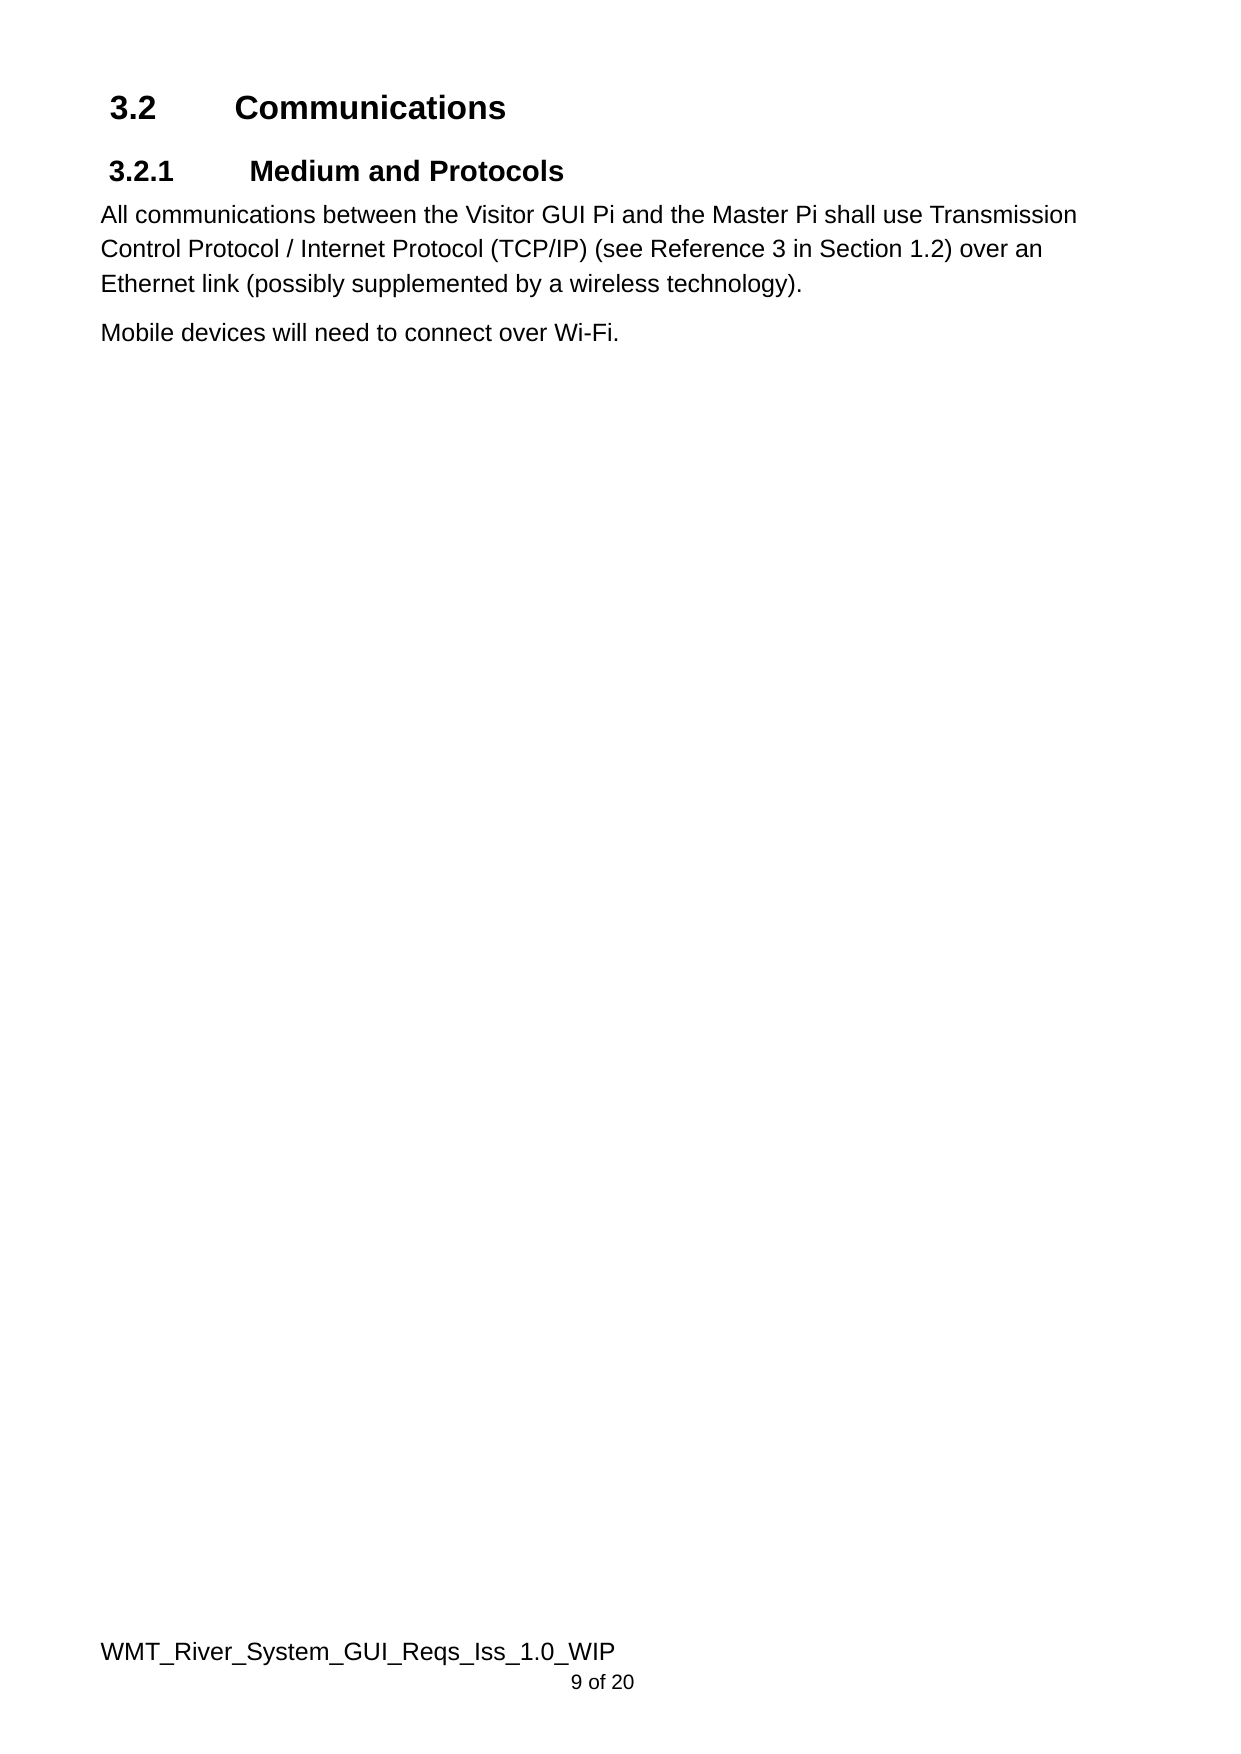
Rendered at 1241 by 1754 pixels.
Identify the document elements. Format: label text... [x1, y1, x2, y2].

subtitle Medium and Protocols [100, 153, 1140, 187]
subtitle Communications [100, 88, 1140, 126]
text All communications between the Visitor GUI Pi and the Master Pi shall use Transmission Control Protocol / Internet Protocol (TCP/IP) (see Reference 3 in Section 1.2) over an Ethernet link (possibly supplemented by a wireless technology). [100, 200, 1140, 297]
text Mobile devices will need to connect over Wi-Fi. [100, 318, 1140, 346]
